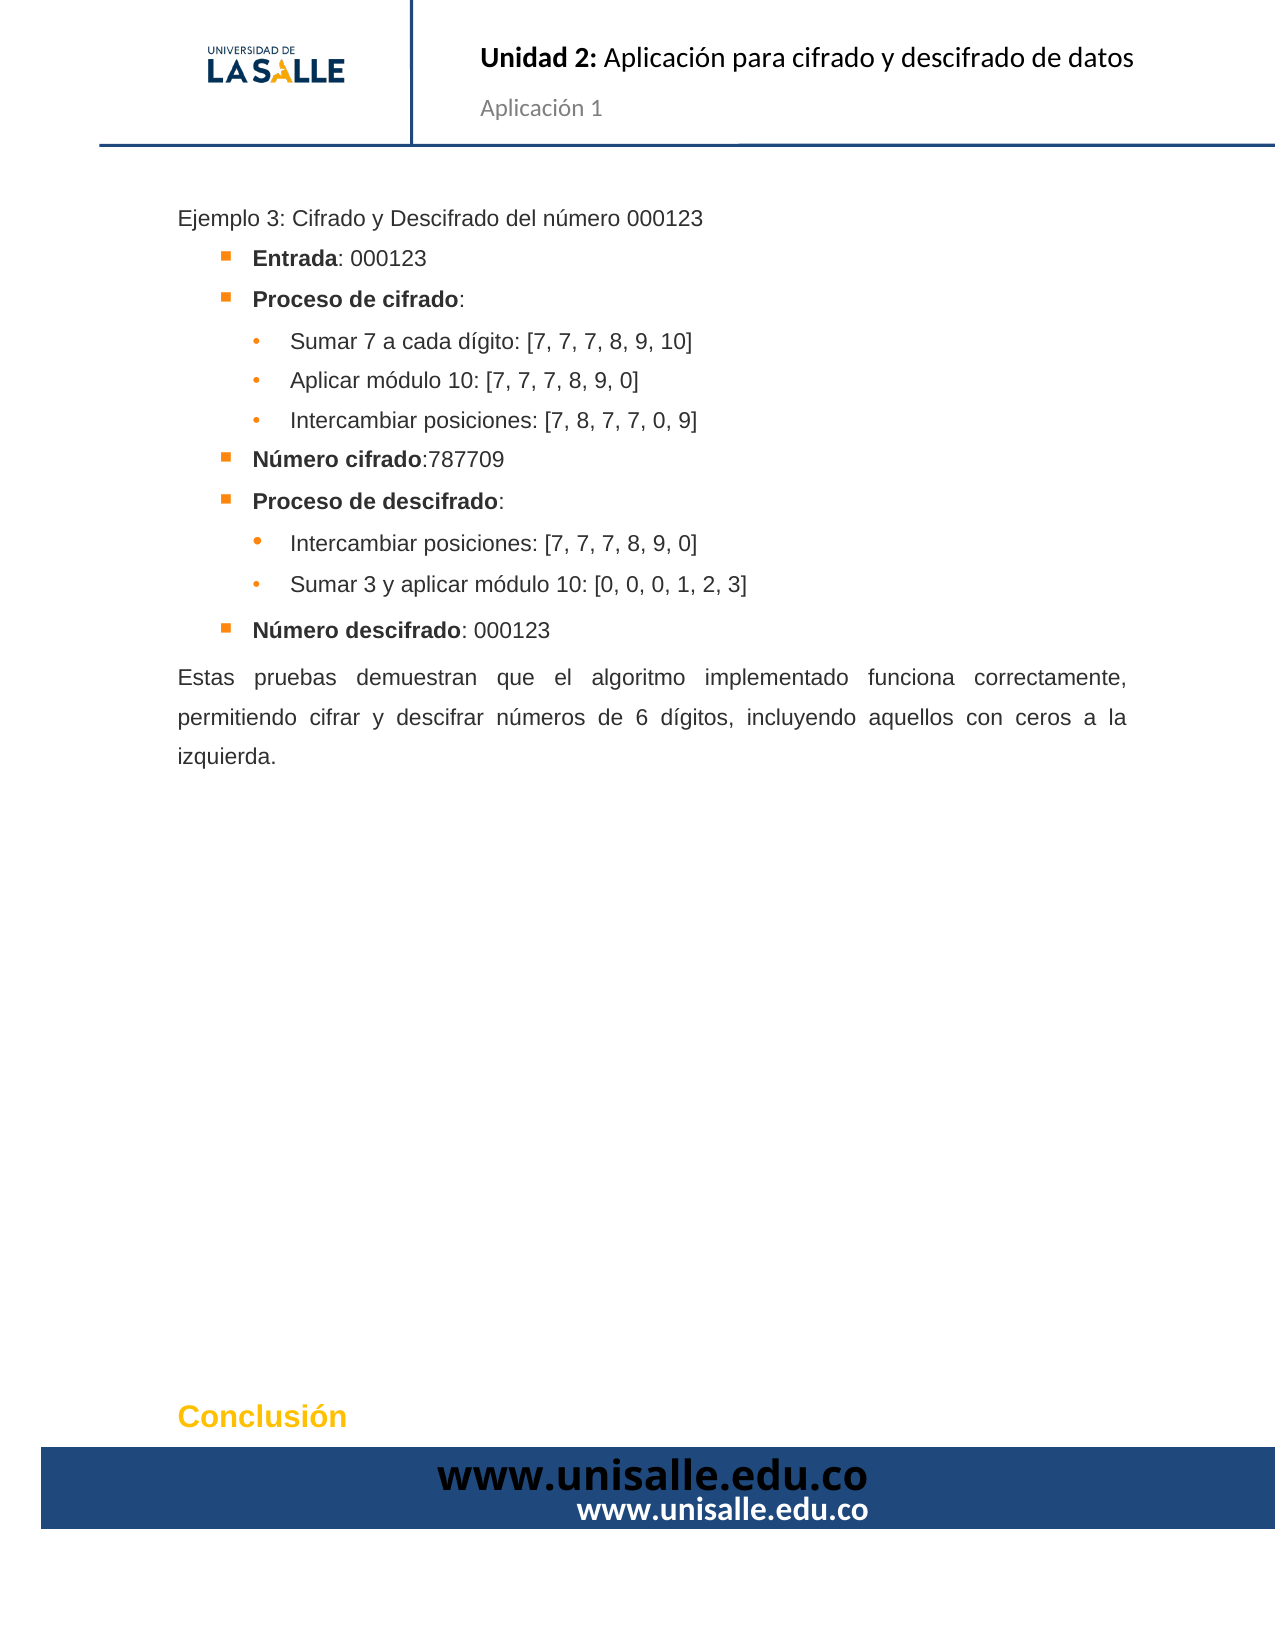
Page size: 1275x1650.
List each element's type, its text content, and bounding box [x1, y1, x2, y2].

picture [157, 1, 390, 124]
subtitle Aplicar módulo 10: [7, 7, 7, 8, 9, 0] [252, 367, 1127, 394]
subtitle Proceso de cifrado: [215, 286, 1127, 314]
subtitle Estas pruebas demuestran que el algoritmo implementado funciona correctamente, permitiendo cifrar y descifrar números de 6 dígitos, incluyendo aquellos con ceros a la izquierda. [177, 664, 1127, 770]
subtitle Sumar 3 y aplicar módulo 10: [0, 0, 0, 1, 2, 3] [252, 571, 1127, 598]
subtitle Número cifrado:787709 [215, 446, 1127, 474]
title Conclusión [177, 1398, 1127, 1434]
subtitle Ejemplo 3: Cifrado y Descifrado del número 000123 [177, 205, 1127, 231]
subtitle Intercambiar posiciones: [7, 8, 7, 7, 0, 9] [252, 407, 1127, 433]
subtitle Sumar 7 a cada dígito: [7, 7, 7, 8, 9, 10] [252, 328, 1127, 354]
subtitle Número descifrado: 000123 [215, 617, 1127, 644]
subtitle Intercambiar posiciones: [7, 7, 7, 8, 9, 0] [252, 530, 1127, 557]
subtitle Entrada: 000123 [215, 244, 1127, 272]
subtitle Proceso de descifrado: [215, 488, 1127, 516]
